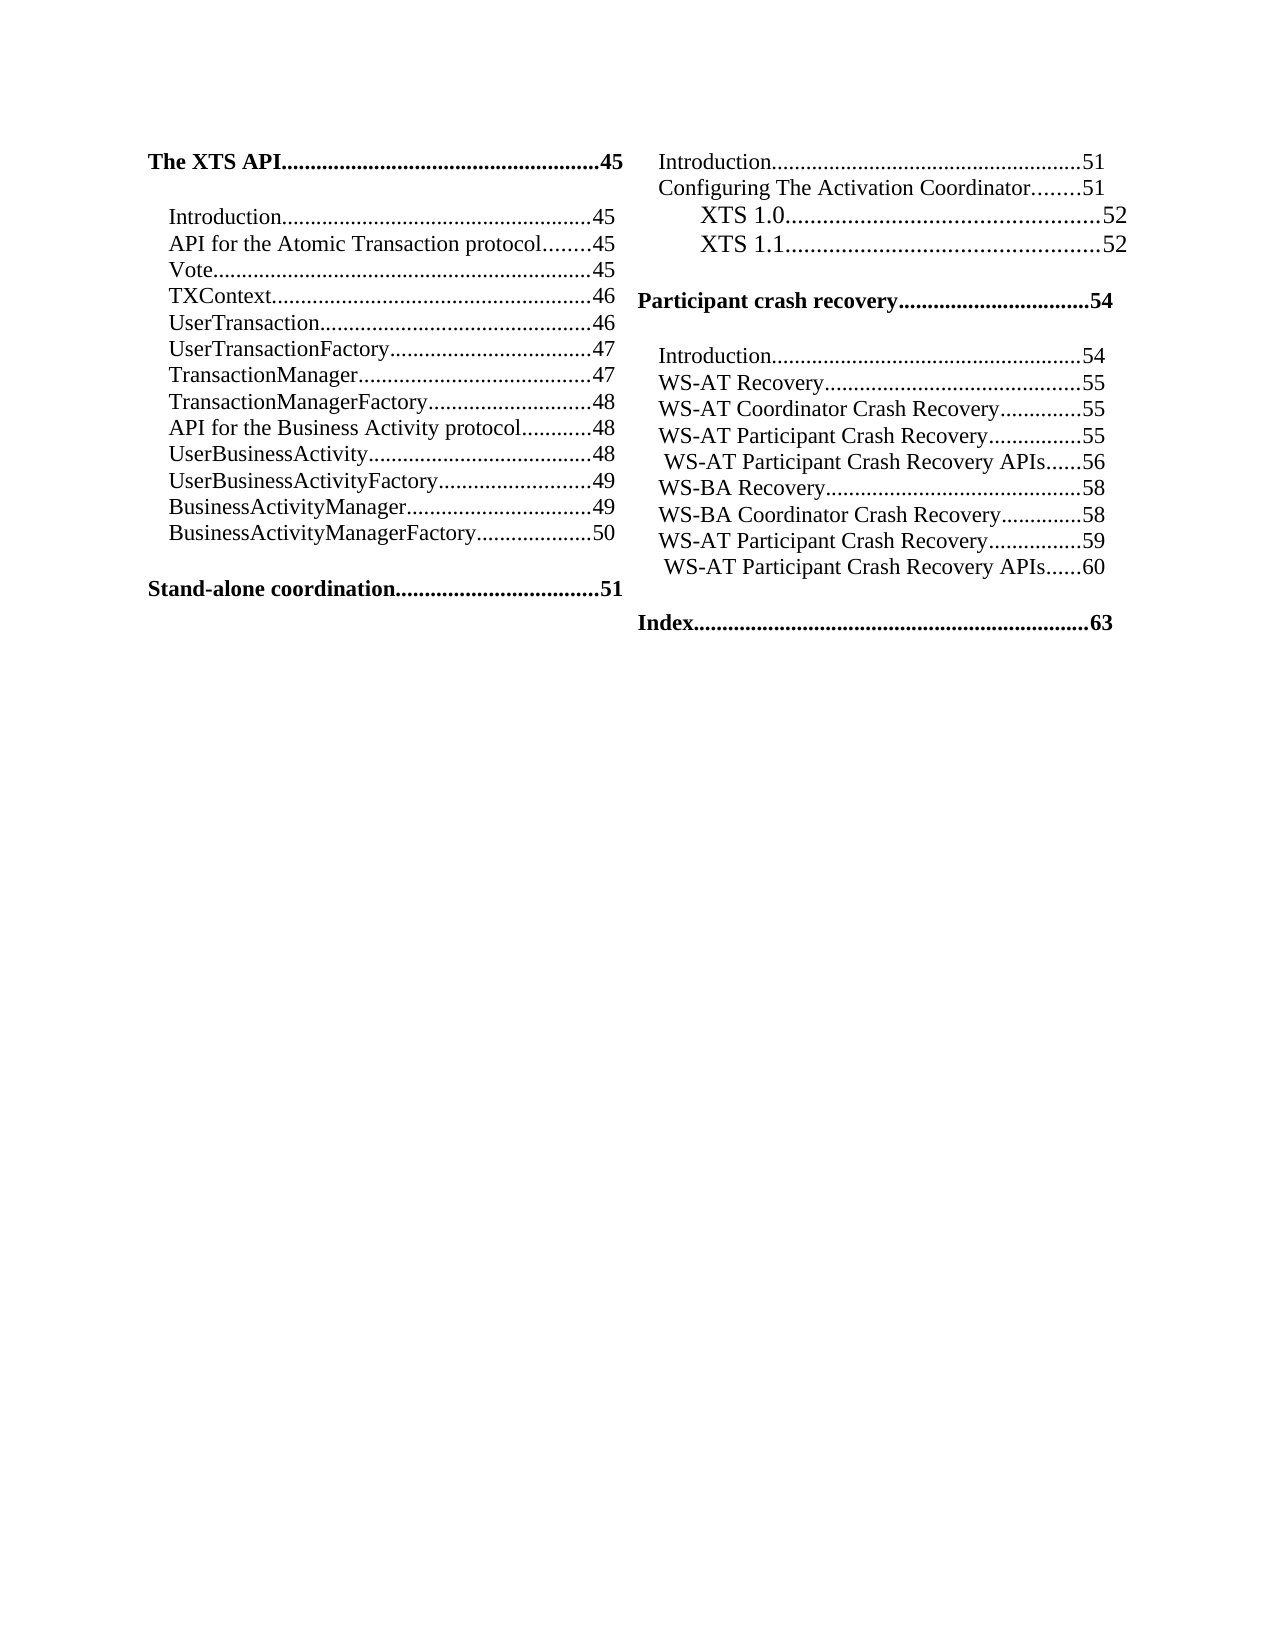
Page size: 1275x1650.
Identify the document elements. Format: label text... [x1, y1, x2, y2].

text WS-AT Participant Crash Recovery APIs 60 [658, 553, 1105, 580]
text XTS 1.1 52 [700, 229, 1127, 258]
text TransactionManagerFactory 48 [168, 388, 615, 414]
text The XTS API 45 [148, 148, 637, 174]
text API for the Business Activity protocol 48 [168, 414, 615, 440]
text Stand-alone coordination 51 [148, 575, 637, 601]
text Configuring The Activation Coordinator 51 [658, 174, 1105, 200]
text BusinessActivityManagerFactory 50 [168, 519, 615, 546]
text Index 63 [637, 609, 1127, 635]
text WS-AT Recovery 55 [658, 369, 1105, 395]
text BusinessActivityManager 49 [168, 493, 615, 519]
text Introduction 54 [658, 343, 1105, 369]
text TXContext 46 [168, 282, 615, 309]
text XTS 1.0 52 [700, 200, 1127, 229]
text UserTransaction 46 [168, 309, 615, 335]
text WS-AT Participant Crash Recovery 59 [658, 527, 1105, 553]
text WS-AT Participant Crash Recovery APIs 56 [658, 448, 1105, 474]
text UserBusinessActivity 48 [168, 440, 615, 467]
text API for the Atomic Transaction protocol 45 [168, 229, 615, 256]
text Vote 45 [168, 256, 615, 282]
text Introduction 51 [658, 148, 1105, 174]
text WS-AT Participant Crash Recovery 55 [658, 422, 1105, 448]
text UserTransactionFactory 47 [168, 335, 615, 361]
text TransactionManager 47 [168, 361, 615, 388]
text WS-BA Coordinator Crash Recovery 58 [658, 501, 1105, 527]
text Introduction 45 [168, 203, 615, 229]
text WS-BA Recovery 58 [658, 474, 1105, 501]
text WS-AT Coordinator Crash Recovery 55 [658, 395, 1105, 422]
text UserBusinessActivityFactory 49 [168, 467, 615, 493]
text Participant crash recovery 54 [637, 287, 1127, 313]
